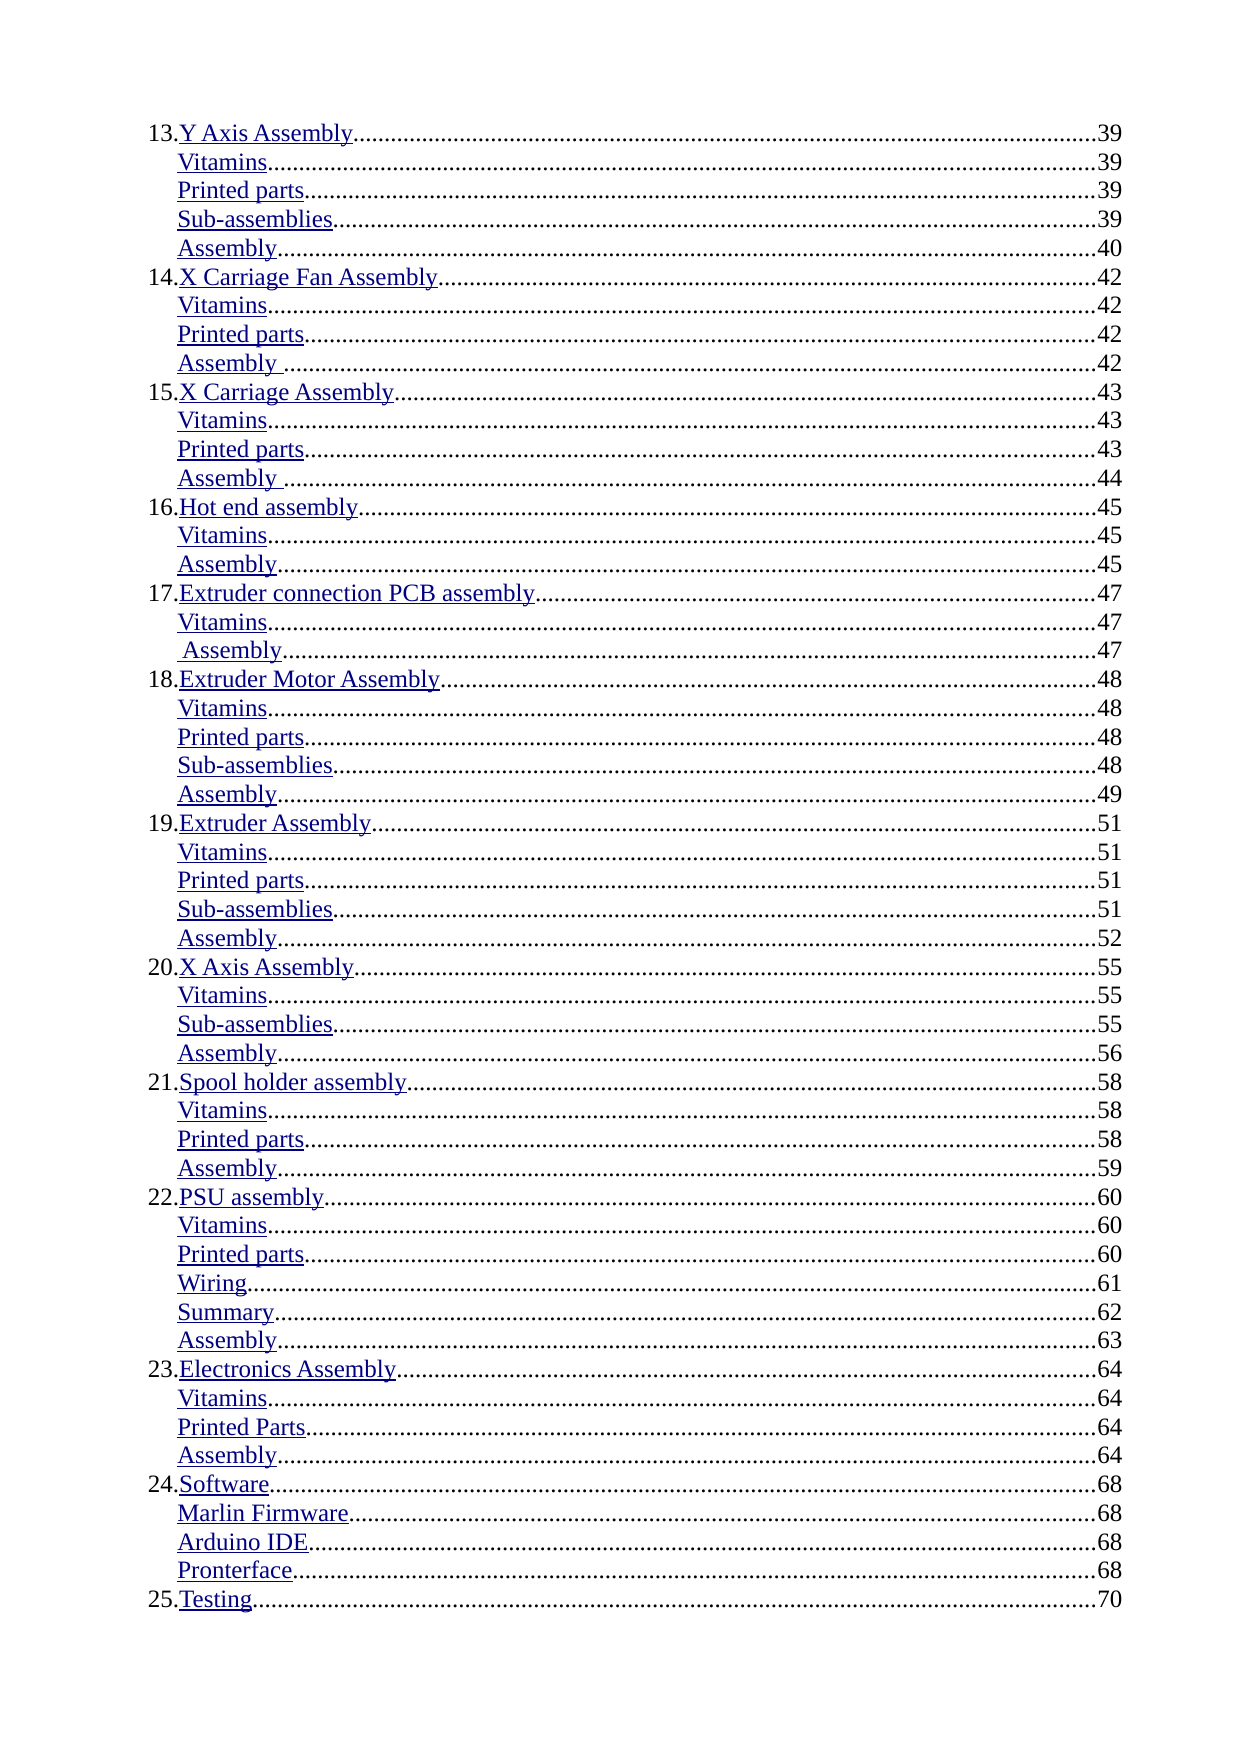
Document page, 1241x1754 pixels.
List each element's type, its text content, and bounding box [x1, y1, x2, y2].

text Vitamins 64 [177, 1383, 1122, 1412]
text Assembly 49 [177, 779, 1122, 808]
text 24.Software 68 [148, 1469, 1122, 1498]
text Assembly 64 [177, 1441, 1122, 1469]
text Assembly 56 [177, 1038, 1122, 1067]
text Marlin Firmware 68 [177, 1498, 1122, 1527]
text 25.Testing 70 [148, 1584, 1122, 1613]
text 17.Extruder connection PCB assembly 47 [148, 578, 1122, 607]
text Assembly 45 [177, 549, 1122, 578]
text Printed parts 48 [177, 722, 1122, 751]
text Assembly 44 [177, 463, 1122, 492]
text Printed parts 42 [177, 319, 1122, 348]
text 18.Extruder Motor Assembly 48 [148, 664, 1122, 693]
text 15.X Carriage Assembly 43 [148, 377, 1122, 406]
text Pronterface 68 [177, 1556, 1122, 1584]
text Printed Parts 64 [177, 1412, 1122, 1441]
text 14.X Carriage Fan Assembly 42 [148, 262, 1122, 291]
text Vitamins 43 [177, 406, 1122, 434]
text Printed parts 39 [177, 176, 1122, 204]
text Assembly 52 [177, 923, 1122, 952]
text Vitamins 42 [177, 291, 1122, 319]
text 21.Spool holder assembly 58 [148, 1067, 1122, 1096]
text Vitamins 45 [177, 521, 1122, 549]
text Summary 62 [177, 1297, 1122, 1326]
text 23.Electronics Assembly 64 [148, 1354, 1122, 1383]
text Printed parts 60 [177, 1239, 1122, 1268]
text Assembly 40 [177, 233, 1122, 262]
text Sub-assemblies 55 [177, 1009, 1122, 1038]
text Sub-assemblies 39 [177, 204, 1122, 233]
text Vitamins 47 [177, 607, 1122, 636]
text Assembly 47 [177, 636, 1122, 664]
text Sub-assemblies 48 [177, 751, 1122, 779]
text Vitamins 55 [177, 981, 1122, 1009]
text Printed parts 43 [177, 434, 1122, 463]
text 20.X Axis Assembly 55 [148, 952, 1122, 981]
text Arduino IDE 68 [177, 1527, 1122, 1556]
text 19.Extruder Assembly 51 [148, 808, 1122, 837]
text Sub-assemblies 51 [177, 894, 1122, 923]
text 13.Y Axis Assembly 39 [148, 118, 1122, 147]
text 16.Hot end assembly 45 [148, 492, 1122, 521]
text Vitamins 51 [177, 837, 1122, 866]
text Vitamins 58 [177, 1096, 1122, 1124]
text Wiring 61 [177, 1268, 1122, 1297]
text Vitamins 39 [177, 147, 1122, 176]
text Vitamins 60 [177, 1211, 1122, 1239]
text Printed parts 51 [177, 866, 1122, 894]
text 22.PSU assembly 60 [148, 1182, 1122, 1211]
text Printed parts 58 [177, 1124, 1122, 1153]
text Assembly 59 [177, 1153, 1122, 1182]
text Vitamins 48 [177, 693, 1122, 722]
text Assembly 63 [177, 1326, 1122, 1354]
text Assembly 42 [177, 348, 1122, 377]
